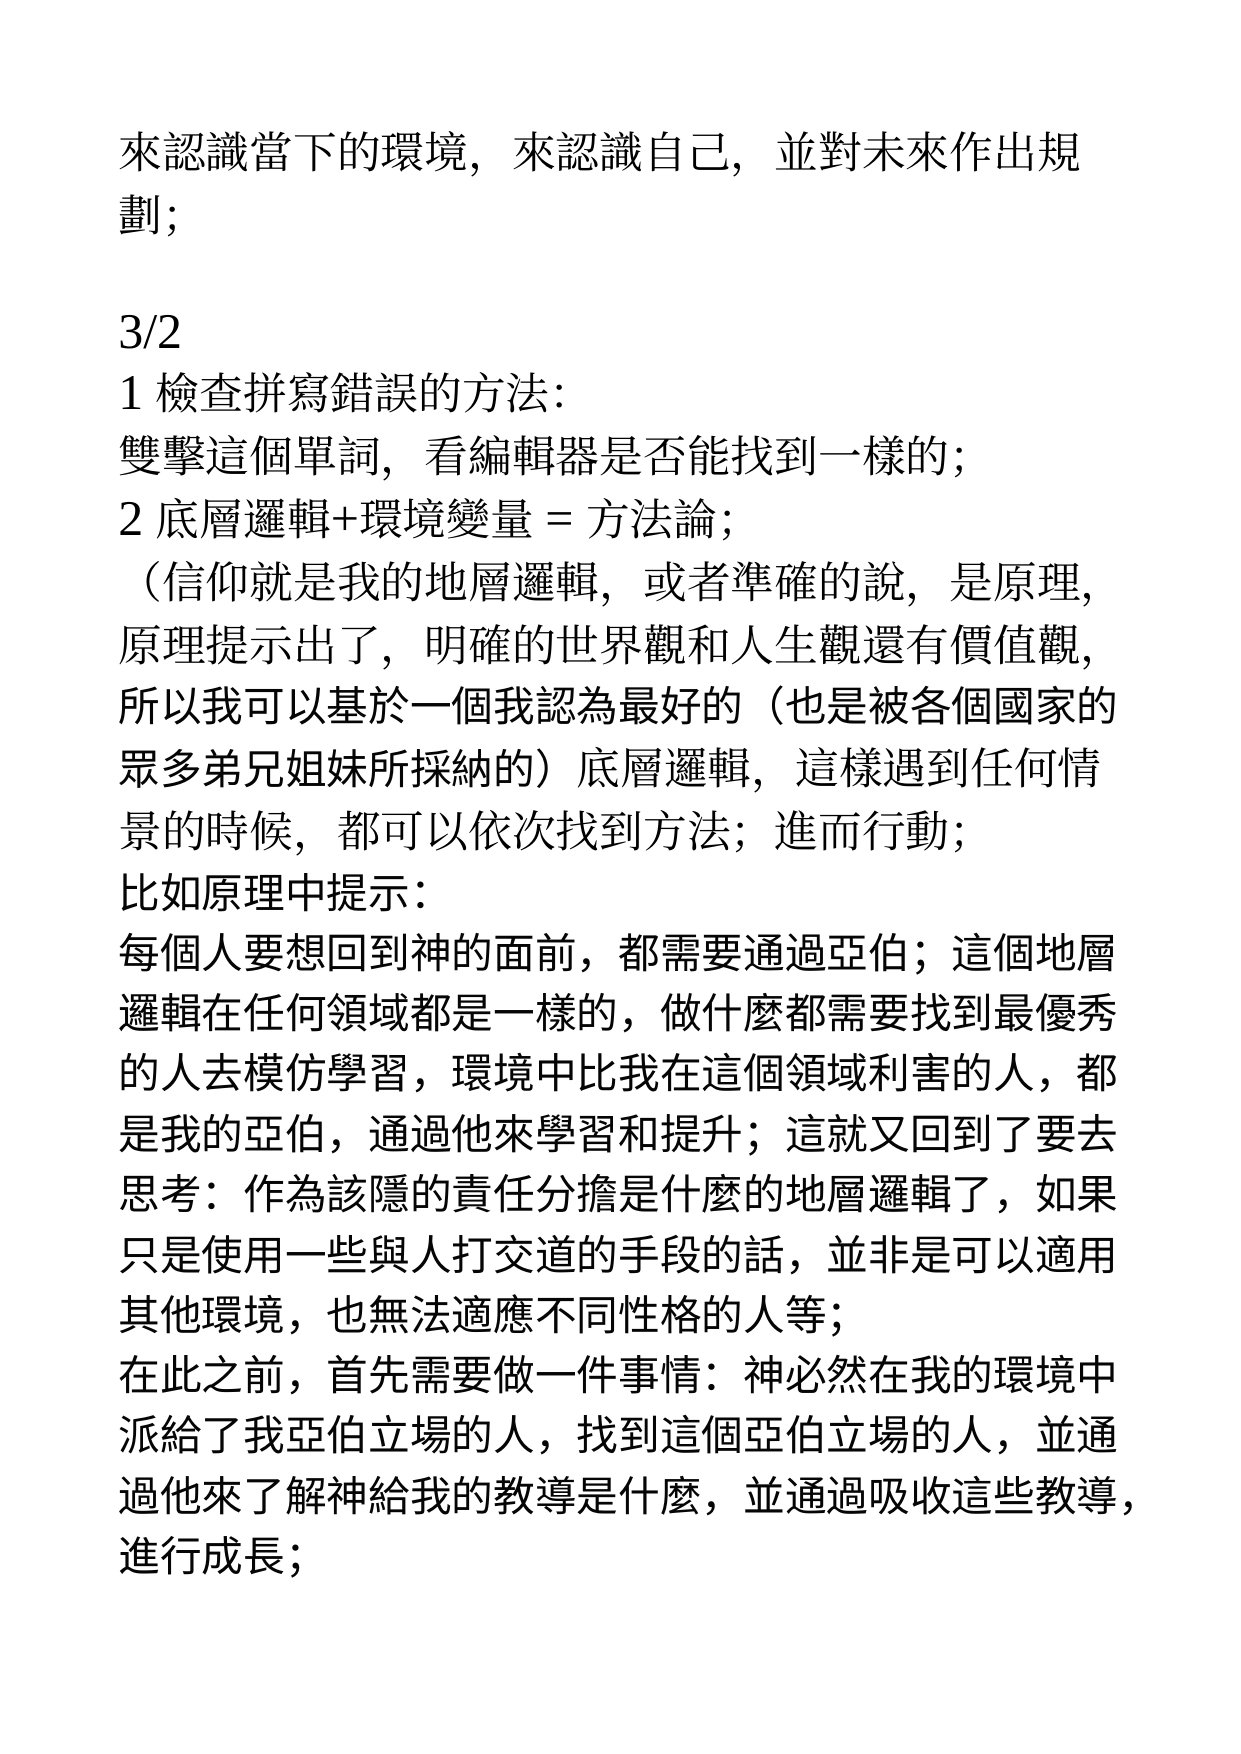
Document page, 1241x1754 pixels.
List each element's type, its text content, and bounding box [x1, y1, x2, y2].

text （信仰就是我的地層邏輯，或者準確的說，是原理，原理提示出了，明確的世界觀和人生觀還有價值觀，所以我可以基於一個我認為最好的（也是被各個國家的眾多弟兄姐妹所採納的）底層邏輯，這樣遇到任何情景的時候，都可以依次找到方法；進而行動； [118, 548, 1122, 860]
text 1 檢查拼寫錯誤的方法： [118, 359, 1122, 422]
text 2 底層邏輯+環境變量 = 方法論； [118, 485, 1122, 548]
text 來認識當下的環境，來認識自己，並對未來作出規劃； [118, 118, 1122, 244]
text 3/2 [118, 301, 1122, 359]
text 在此之前，首先需要做一件事情：神必然在我的環境中派給了我亞伯立場的人，找到這個亞伯立場的人，並通過他來了解神給我的教導是什麼，並通過吸收這些教導，進行成長； [118, 1342, 1122, 1583]
text 雙擊這個單詞，看編輯器是否能找到一樣的； [118, 422, 1122, 485]
text 每個人要想回到神的面前，都需要通過亞伯；這個地層邏輯在任何領域都是一樣的，做什麼都需要找到最優秀的人去模仿學習，環境中比我在這個領域利害的人，都是我的亞伯，通過他來學習和提升；這就又回到了要去思考：作為該隱的責任分擔是什麼的地層邏輯了，如果只是使用一些與人打交道的手段的話，並非是可以適用其他環境，也無法適應不同性格的人等； [118, 920, 1122, 1342]
text 比如原理中提示： [118, 860, 1122, 920]
